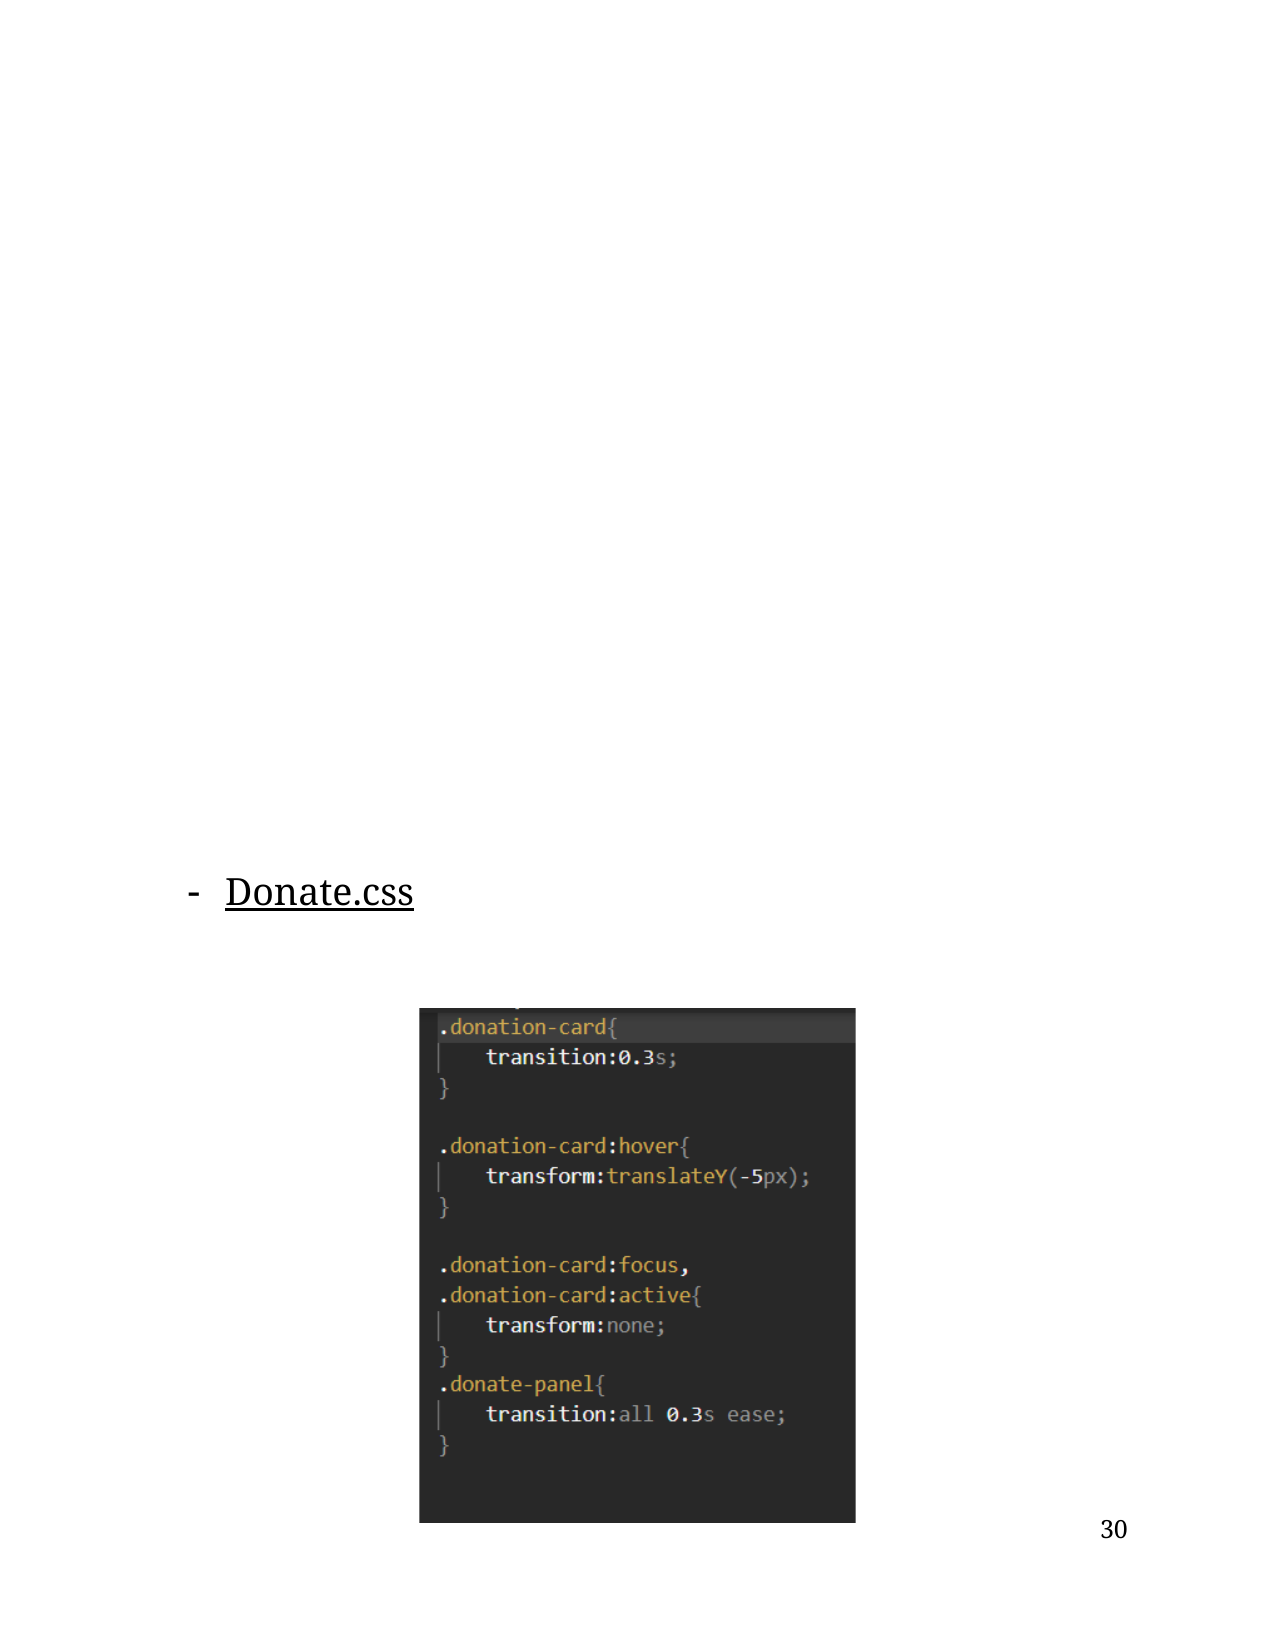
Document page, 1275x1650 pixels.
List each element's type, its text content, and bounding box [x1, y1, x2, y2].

picture [419, 1008, 856, 1523]
list Donate.css [187, 865, 1125, 916]
